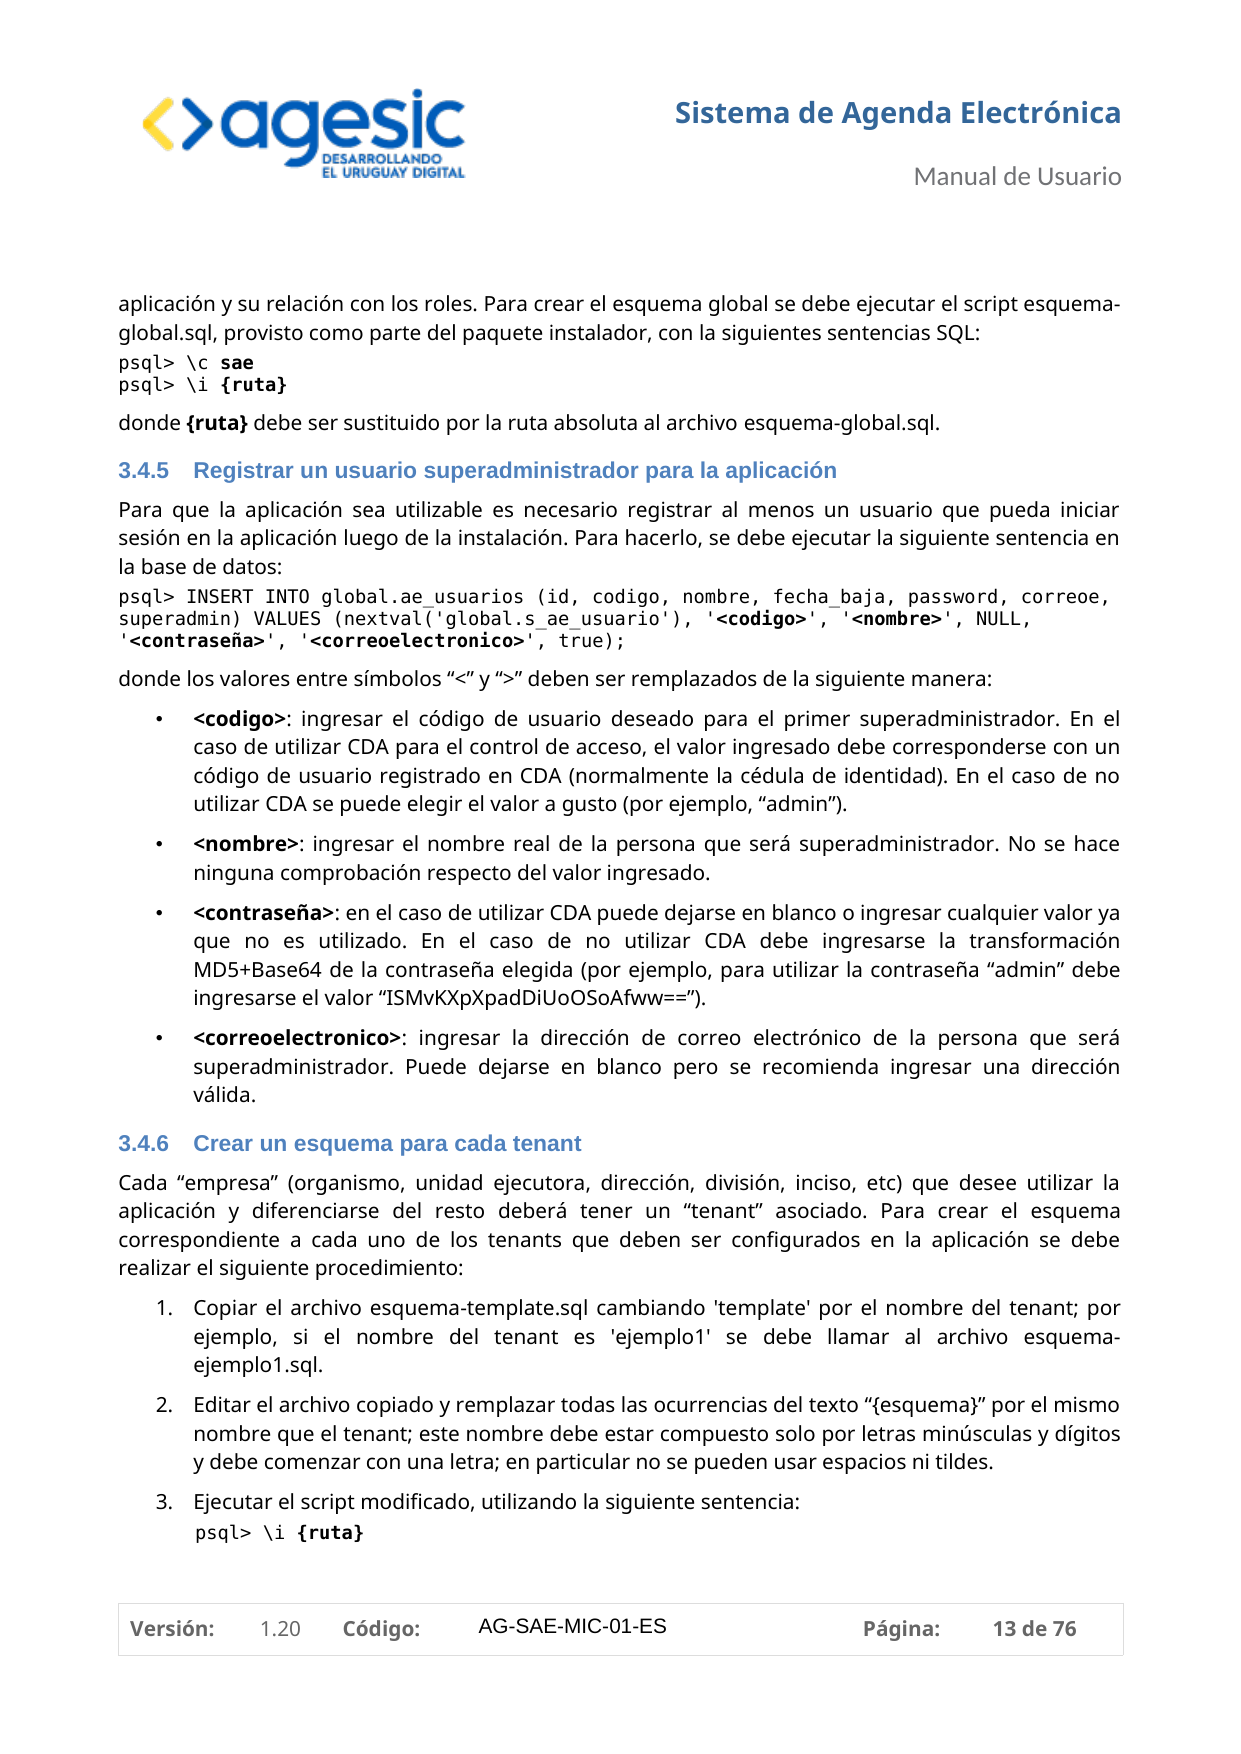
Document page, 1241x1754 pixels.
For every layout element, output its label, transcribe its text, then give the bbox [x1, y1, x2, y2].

list Ejecutar el script modificado, utilizando la siguiente sentencia: [156, 1487, 1122, 1516]
text psql> INSERT INTO global.ae_usuarios (id, codigo, nombre, fecha_baja, password, correoe, superadmin) VALUES (nextval('global.s_ae_usuario'), '<codigo>', '<nombre>', NULL, '<contraseña>', '<correoelectronico>', true); [118, 586, 1122, 652]
subtitle Registrar un usuario superadministrador para la aplicación [118, 457, 1122, 483]
list Copiar el archivo esquema-template.sql cambiando 'template' por el nombre del tenant; por ejemplo, si el nombre del tenant es 'ejemplo1' se debe llamar al archivo esquema-ejemplo1.sql. [156, 1293, 1122, 1379]
text psql> \c sae [118, 352, 1122, 374]
list <correoelectronico>: ingresar la dirección de correo electrónico de la persona que será superadministrador. Puede dejarse en blanco pero se recomienda ingresar una dirección válida. [156, 1023, 1122, 1109]
text aplicación y su relación con los roles. Para crear el esquema global se debe ejecutar el script esquema-global.sql, provisto como parte del paquete instalador, con la siguientes sentencias SQL: [118, 289, 1122, 346]
text psql> \i {ruta} [118, 374, 1122, 396]
text donde {ruta} debe ser sustituido por la ruta absoluta al archivo esquema-global.sql. [118, 408, 1122, 436]
text psql> \i {ruta} [195, 1522, 1122, 1544]
text donde los valores entre símbolos “<” y “>” deben ser remplazados de la siguiente manera: [118, 664, 1122, 692]
text Para que la aplicación sea utilizable es necesario registrar al menos un usuario que pueda iniciar sesión en la aplicación luego de la instalación. Para hacerlo, se debe ejecutar la siguiente sentencia en la base de datos: [118, 495, 1122, 580]
list <nombre>: ingresar el nombre real de la persona que será superadministrador. No se hace ninguna comprobación respecto del valor ingresado. [156, 829, 1122, 886]
list <codigo>: ingresar el código de usuario deseado para el primer superadministrador. En el caso de utilizar CDA para el control de acceso, el valor ingresado debe corresponderse con un código de usuario registrado en CDA (normalmente la cédula de identidad). En el caso de no utilizar CDA se puede elegir el valor a gusto (por ejemplo, “admin”). [156, 704, 1122, 818]
list <contraseña>: en el caso de utilizar CDA puede dejarse en blanco o ingresar cualquier valor ya que no es utilizado. En el caso de no utilizar CDA debe ingresarse la transformación MD5+Base64 de la contraseña elegida (por ejemplo, para utilizar la contraseña “admin” debe ingresarse el valor “ISMvKXpXpadDiUoOSoAfww==”). [156, 898, 1122, 1012]
subtitle Crear un esquema para cada tenant [118, 1130, 1122, 1156]
picture [142, 88, 466, 178]
list Editar el archivo copiado y remplazar todas las ocurrencias del texto “{esquema}” por el mismo nombre que el tenant; este nombre debe estar compuesto solo por letras minúsculas y dígitos y debe comenzar con una letra; en particular no se pueden usar espacios ni tildes. [156, 1390, 1122, 1476]
text Cada “empresa” (organismo, unidad ejecutora, dirección, división, inciso, etc) que desee utilizar la aplicación y diferenciarse del resto deberá tener un “tenant” asociado. Para crear el esquema correspondiente a cada uno de los tenants que deben ser configurados en la aplicación se debe realizar el siguiente procedimiento: [118, 1168, 1122, 1282]
